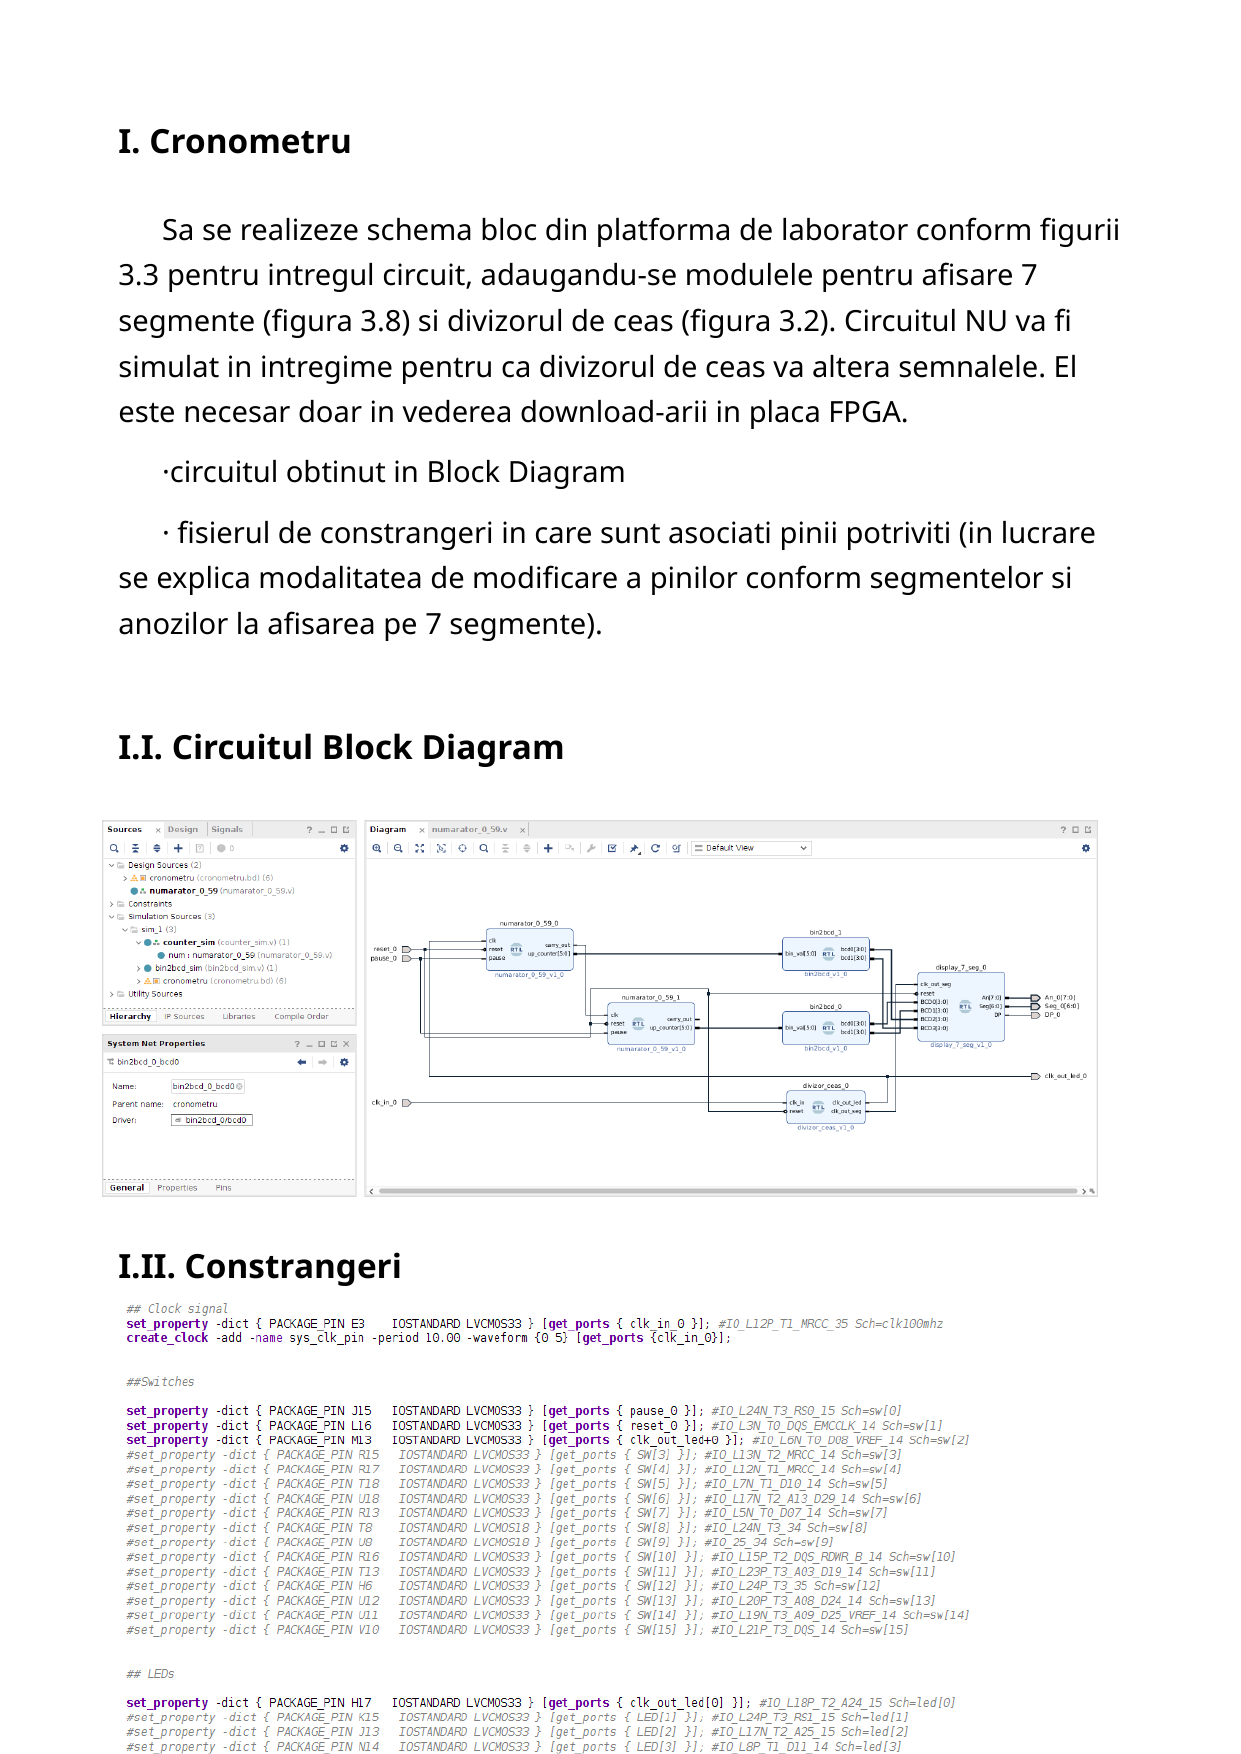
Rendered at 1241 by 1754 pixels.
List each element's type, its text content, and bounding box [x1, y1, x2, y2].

picture [96, 819, 1101, 1198]
picture [119, 1296, 977, 1754]
text · fisierul de constrangeri in care sunt asociati pinii potriviti (in lucrare se explica modalitatea de modificare a pinilor conform segmentelor si anozilor la afisarea pe 7 segmente). [118, 512, 1122, 643]
text I. Cronometru [118, 118, 1122, 163]
text Sa se realizeze schema bloc din platforma de laborator conform figurii 3.3 pentru intregul circuit, adaugandu-se modulele pentru afisare 7 segmente (figura 3.8) si divizorul de ceas (figura 3.2). Circuitul NU va fi simulat in intregime pentru ca divizorul de ceas va altera semnalele. El este necesar doar in vederea download-arii in placa FPGA. [118, 209, 1122, 431]
text ·circuitul obtinut in Block Diagram [118, 452, 1122, 491]
text I.II. Constrangeri [118, 1243, 1122, 1288]
text I.I. Circuitul Block Diagram [118, 723, 1122, 769]
